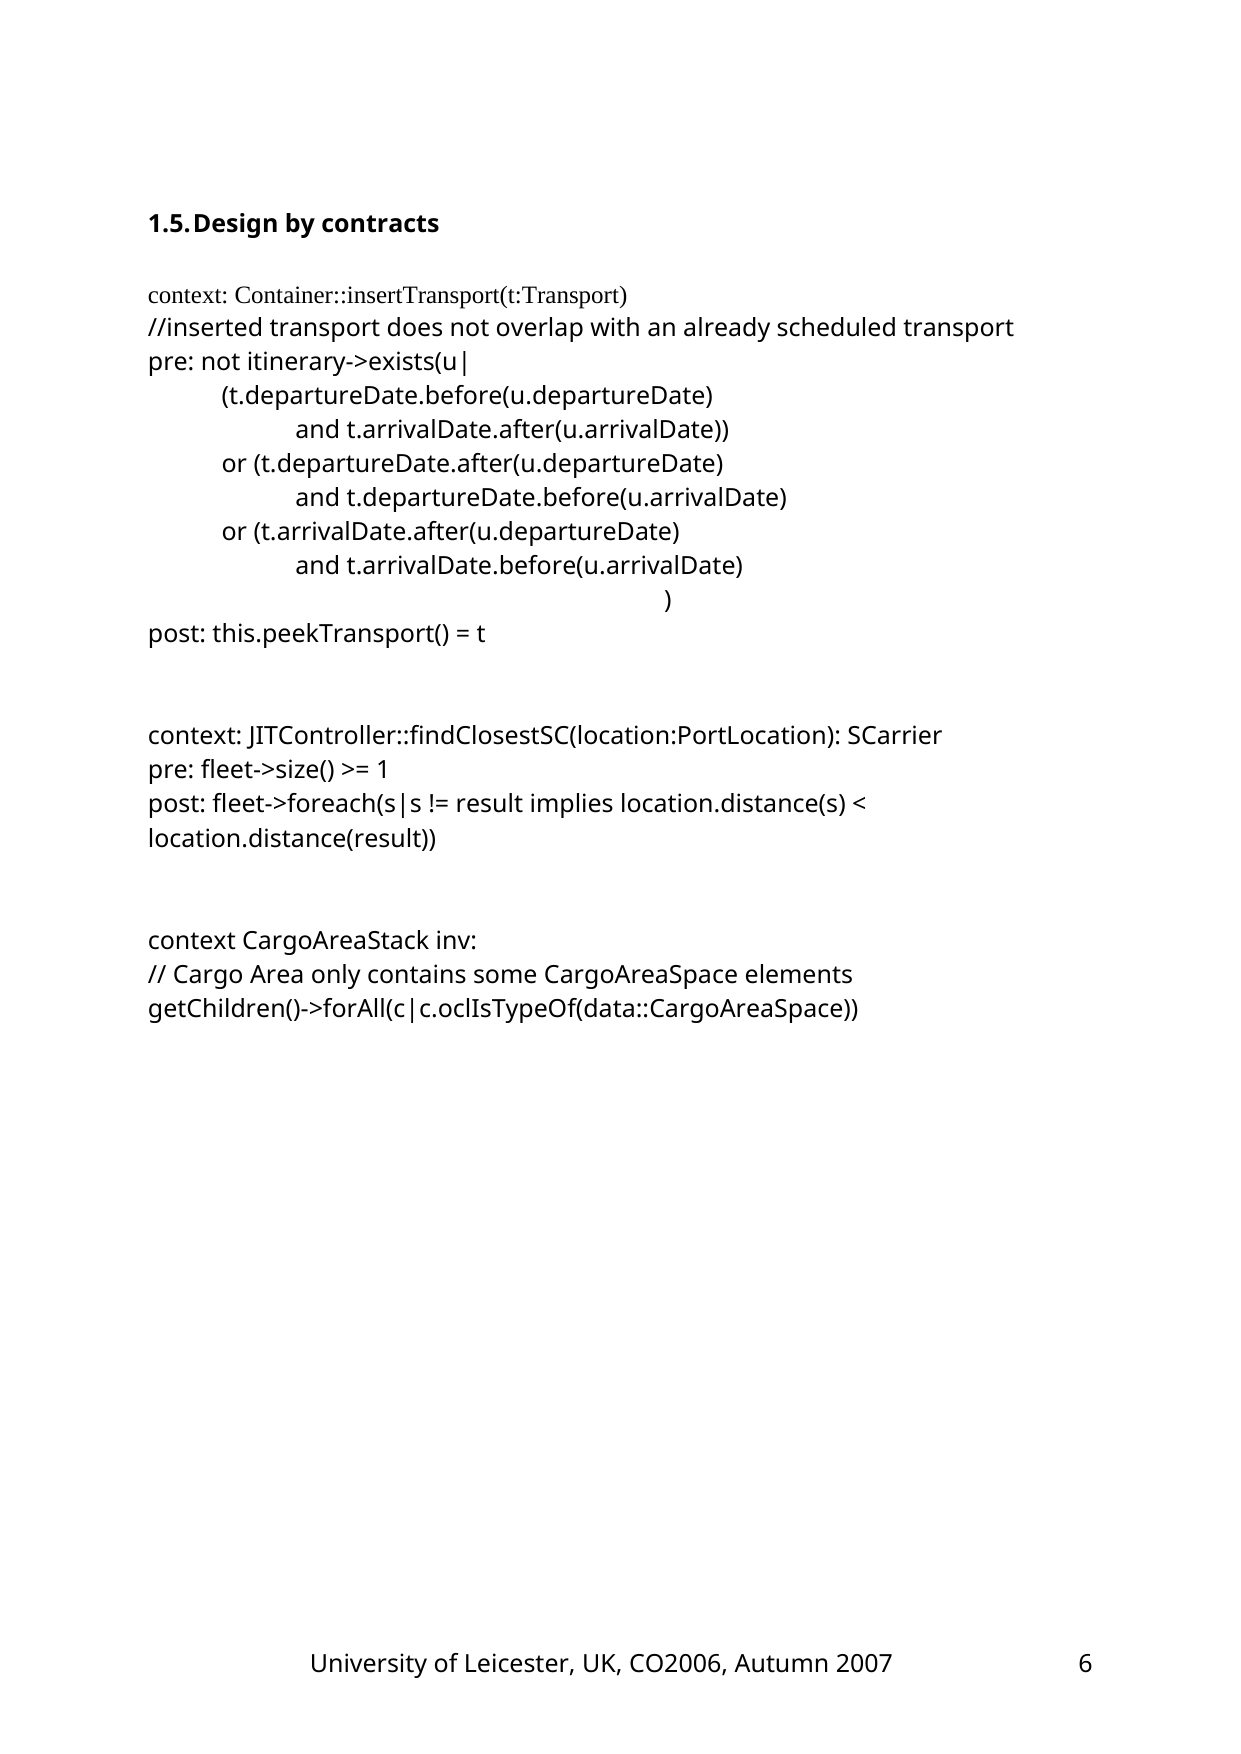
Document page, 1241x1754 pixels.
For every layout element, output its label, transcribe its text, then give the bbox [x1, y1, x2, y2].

text getChildren()->forAll(c|c.oclIsTypeOf(data::CargoAreaSpace)) [148, 991, 1092, 1024]
text context: Container::insertTransport(t:Transport) [148, 281, 1092, 309]
subtitle Design by contracts [148, 205, 1092, 239]
text //inserted transport does not overlap with an already scheduled transport [148, 309, 1092, 343]
text // Cargo Area only contains some CargoAreaSpace elements [148, 956, 1092, 991]
text and t.departureDate.before(u.arrivalDate) [148, 479, 1092, 514]
text pre: fleet->size() >= 1 [148, 752, 1092, 786]
text context CargoAreaStack inv: [148, 922, 1092, 956]
text and t.arrivalDate.after(u.arrivalDate)) [148, 411, 1092, 446]
text post: fleet->foreach(s|s != result implies location.distance(s) < location.distance(result)) [148, 786, 1092, 854]
text or (t.arrivalDate.after(u.departureDate) [148, 514, 1092, 548]
text and t.arrivalDate.before(u.arrivalDate) [148, 548, 1092, 582]
text ) [148, 582, 1092, 616]
text (t.departureDate.before(u.departureDate) [148, 377, 1092, 411]
text or (t.departureDate.after(u.departureDate) [148, 446, 1092, 479]
text context: JITController::findClosestSC(location:PortLocation): SCarrier [148, 718, 1092, 752]
text post: this.peekTransport() = t [148, 616, 1092, 650]
text pre: not itinerary->exists(u| [148, 343, 1092, 377]
